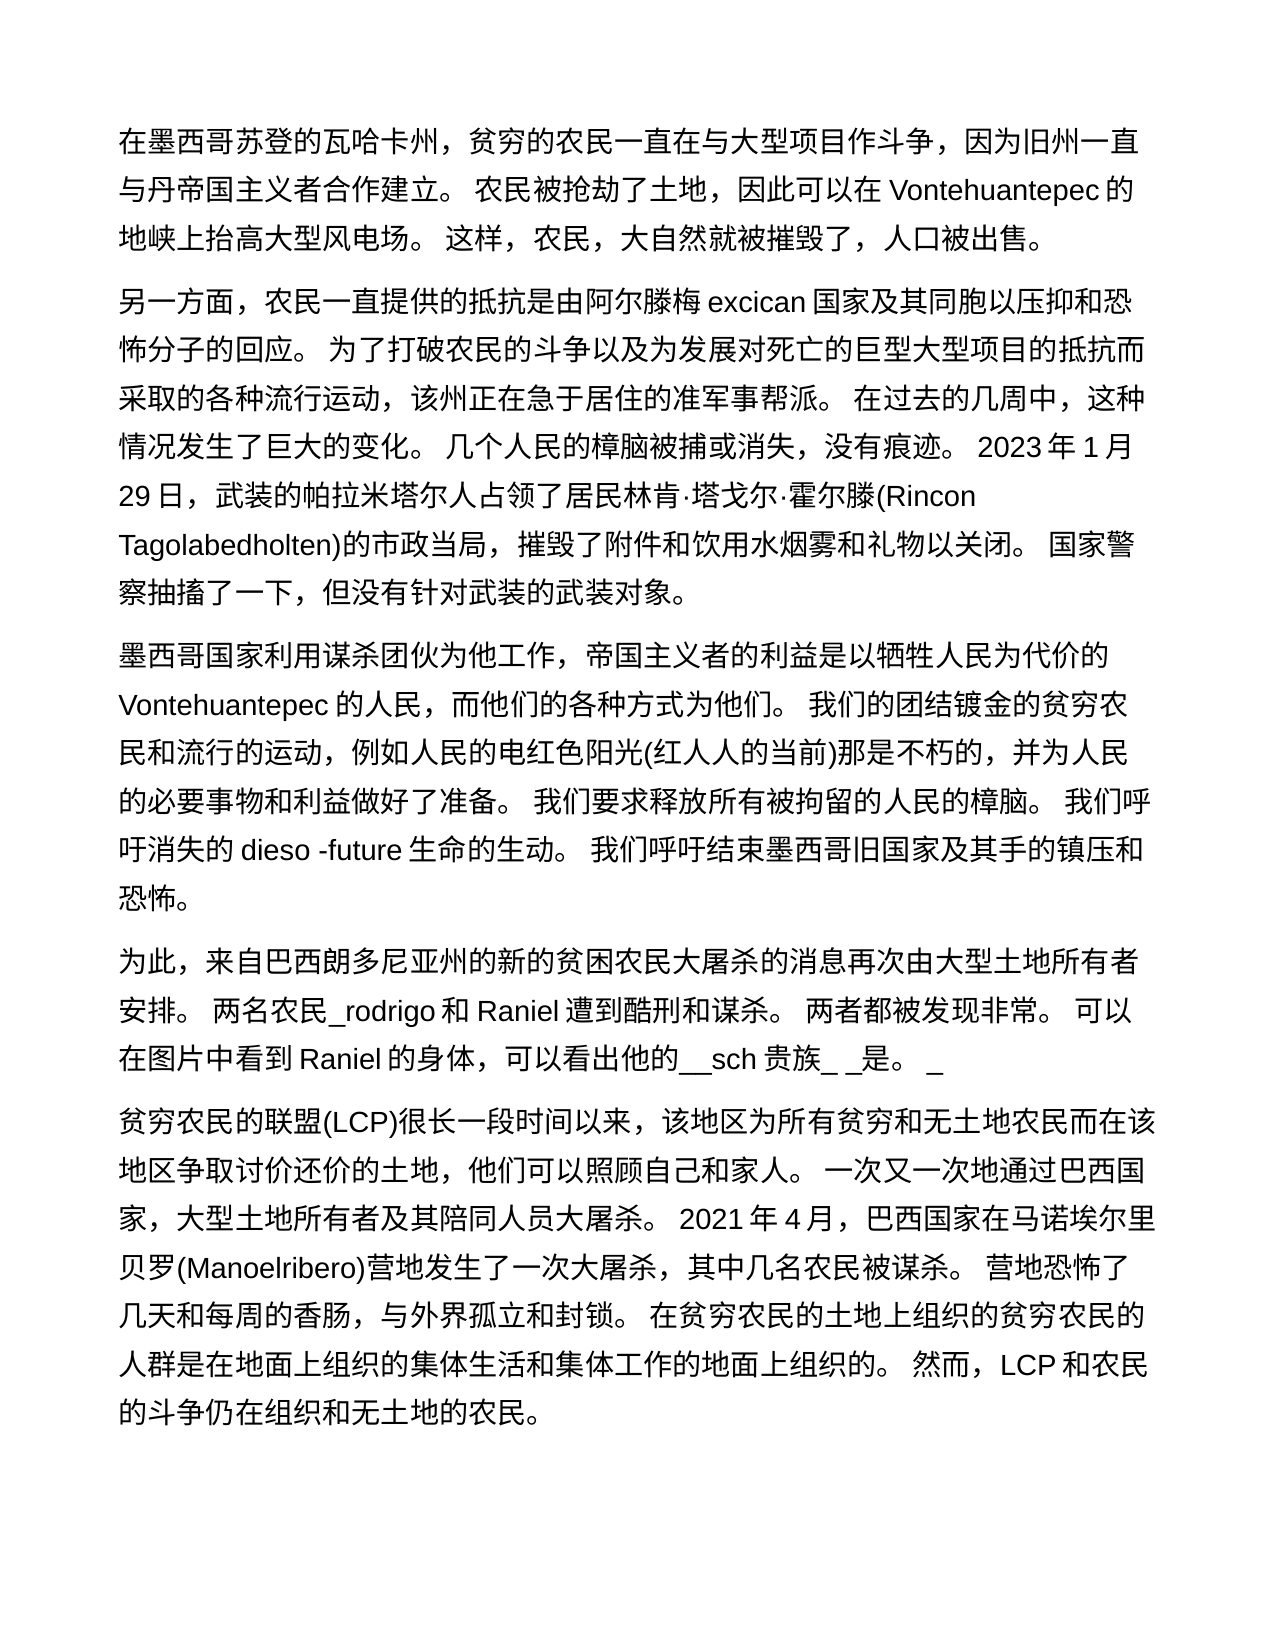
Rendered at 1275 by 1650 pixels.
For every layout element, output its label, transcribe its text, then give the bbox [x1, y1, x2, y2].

text 贫穷农民的联盟(LCP)很长一段时间以来，该地区为所有贫穷和无土地农民而在该地区争取讨价还价的土地，他们可以照顾自己和家人。 一次又一次地通过巴西国家，大型土地所有者及其陪同人员大屠杀。 2021年4月，巴西国家在马诺埃尔里贝罗(Manoelribero)营地发生了一次大屠杀，其中几名农民被谋杀。 营地恐怖了几天和每周的香肠，与外界孤立和封锁。 在贫穷农民的土地上组织的贫穷农民的人群是在地面上组织的集体生活和集体工作的地面上组织的。 然而，LCP和农民的斗争仍在组织和无土地的农民。 [118, 1099, 1157, 1432]
text 墨西哥国家利用谋杀团伙为他工作，帝国主义者的利益是以牺牲人民为代价的Vontehuantepec的人民，而他们的各种方式为他们。 我们的团结镀金的贫穷农民和流行的运动，例如人民的电红色阳光(红人人的当前)那是不朽的，并为人民的必要事物和利益做好了准备。 我们要求释放所有被拘留的人民的樟脑。 我们呼吁消失的dieso -future生命的生动。 我们呼吁结束墨西哥旧国家及其手的镇压和恐怖。 [118, 633, 1157, 918]
text 另一方面，农民一直提供的抵抗是由阿尔滕梅excican国家及其同胞以压抑和恐怖分子的回应。 为了打破农民的斗争以及为发展对死亡的巨型大型项目的抵抗而采取的各种流行运动，该州正在急于居住的准军事帮派。 在过去的几周中，这种情况发生了巨大的变化。 几个人民的樟脑被捕或消失，没有痕迹。 2023年1月29日，武装的帕拉米塔尔人占领了居民林肯·塔戈尔·霍尔滕(Rincon Tagolabedholten)的市政当局，摧毁了附件和饮用水烟雾和礼物以关闭。 国家警察抽搐了一下，但没有针对武装的武装对象。 [118, 278, 1157, 612]
text 为此，来自巴西朗多尼亚州的新的贫困农民大屠杀的消息再次由大型土地所有者安排。 两名农民_rodrigo和Raniel遭到酷刑和谋杀。 两者都被发现非常。 可以在图片中看到Raniel的身体，可以看出他的__sch贵族_ _是。 _ [118, 938, 1157, 1078]
text 在墨西哥苏登的瓦哈卡州，贫穷的农民一直在与大型项目作斗争，因为旧州一直与丹帝国主义者合作建立。 农民被抢劫了土地，因此可以在Vontehuantepec的地峡上抬高大型风电场。 这样，农民，大自然就被摧毁了，人口被出售。 [118, 118, 1157, 257]
